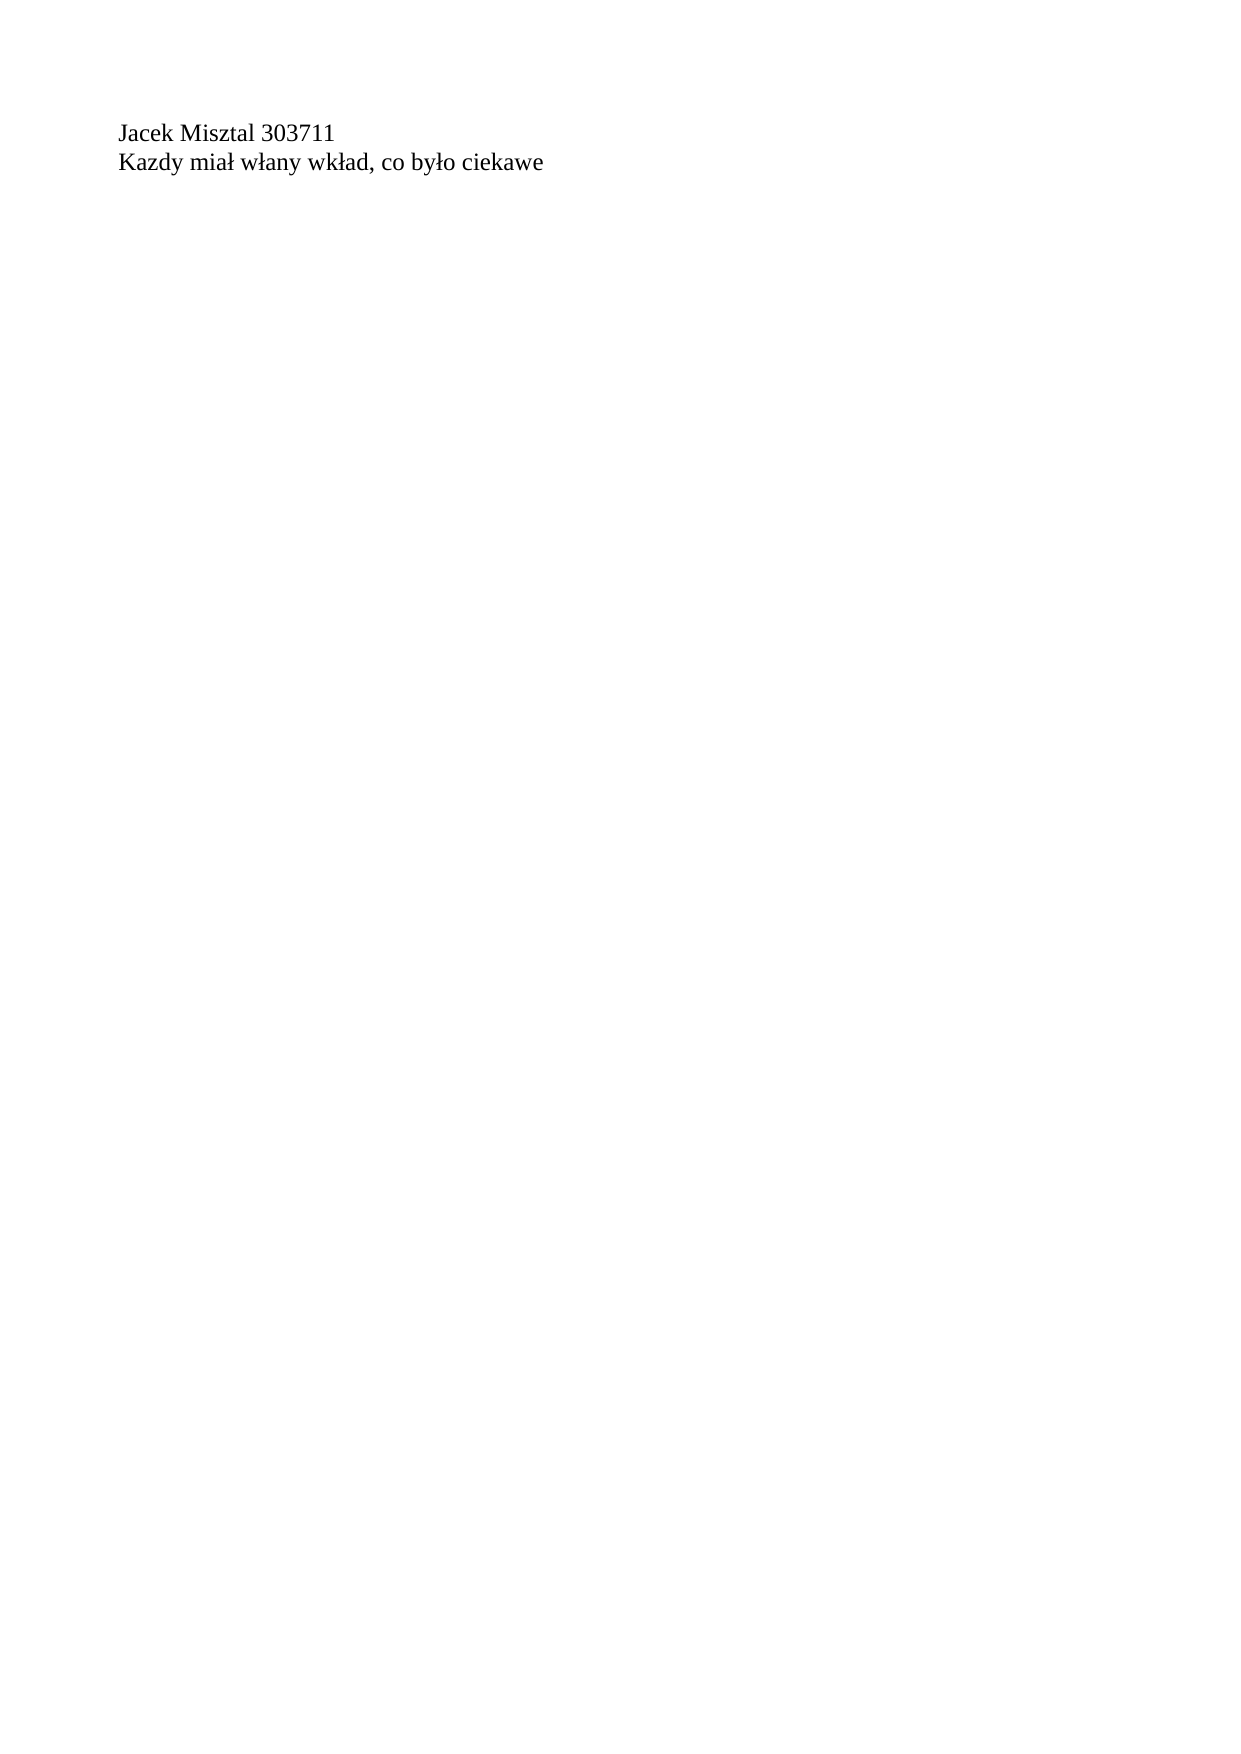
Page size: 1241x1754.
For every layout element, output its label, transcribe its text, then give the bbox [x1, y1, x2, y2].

text Jacek Misztal 303711 [118, 118, 1122, 147]
text Kazdy miał włany wkład, co było ciekawe [118, 147, 1122, 176]
